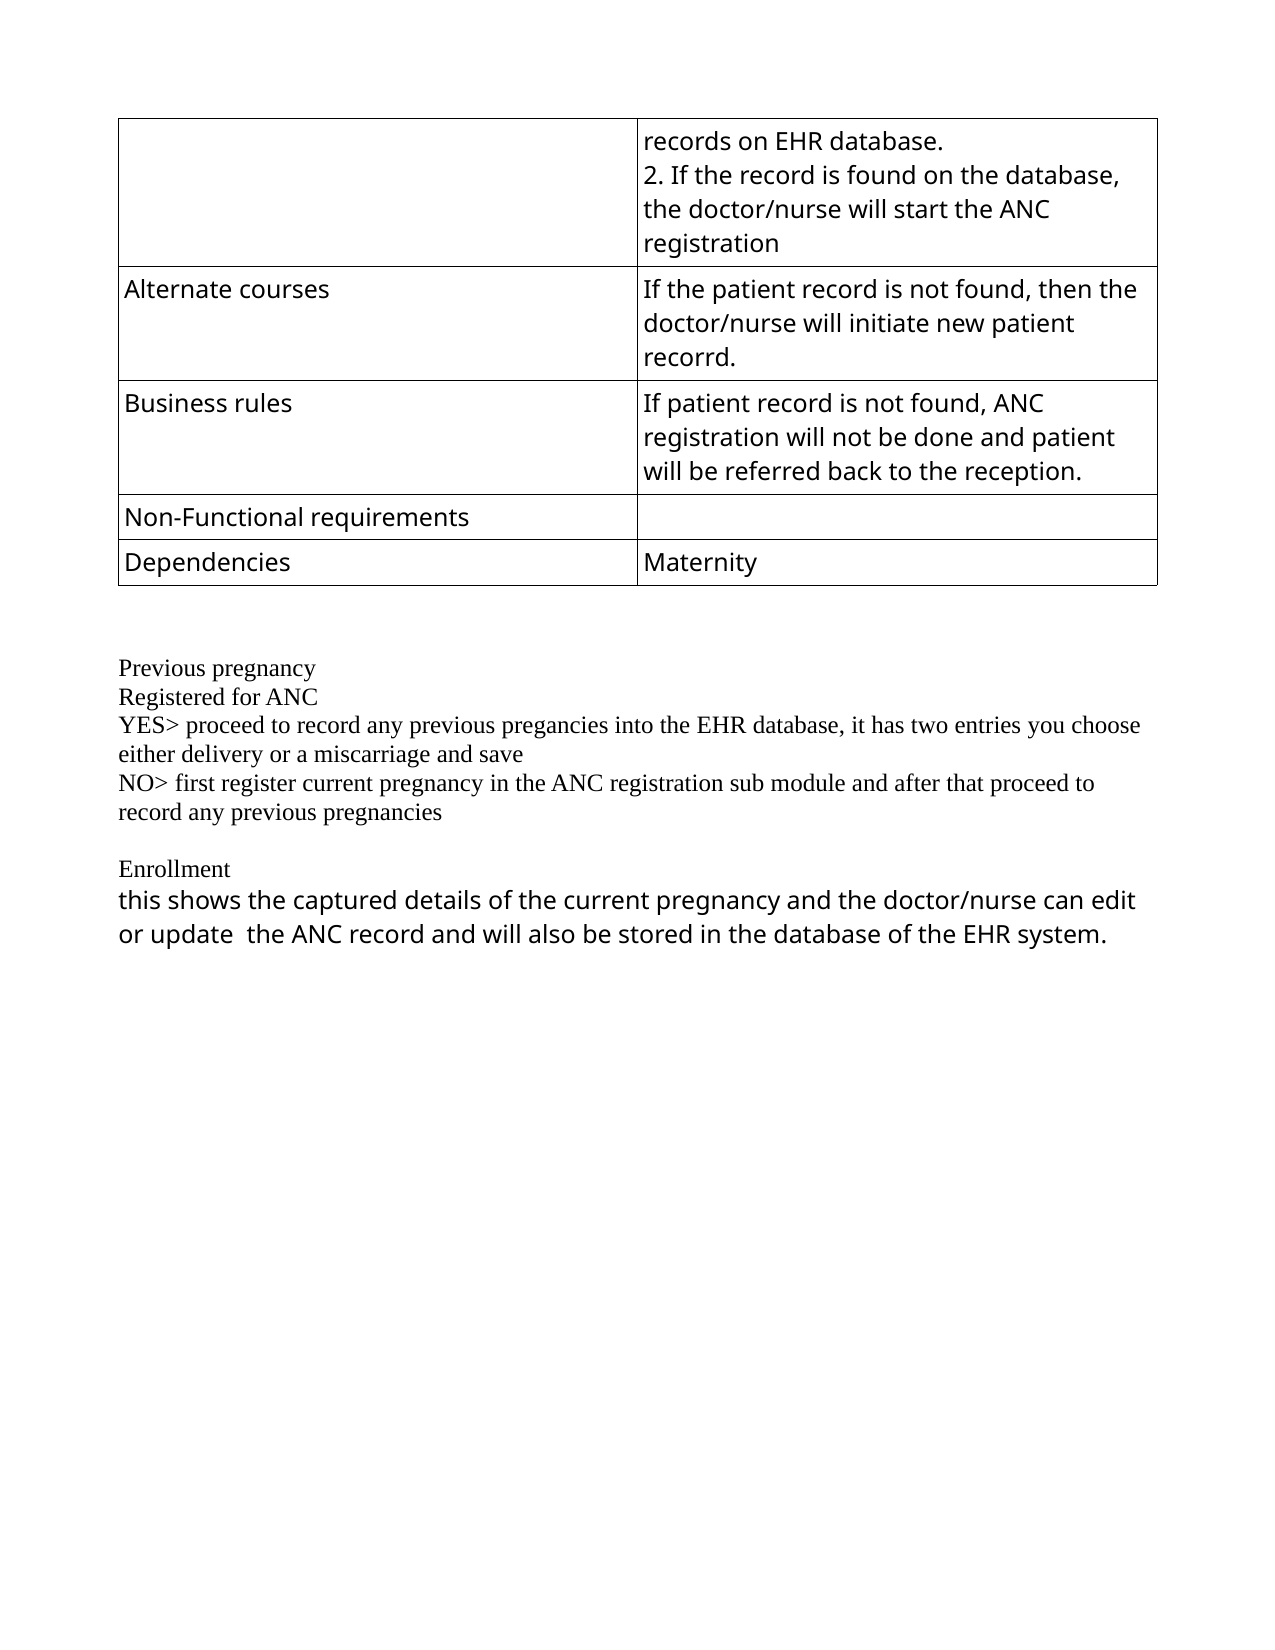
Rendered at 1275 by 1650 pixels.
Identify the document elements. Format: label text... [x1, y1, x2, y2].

table_cell If patient record is not found, ANC registration will not be done and patient will be referred back to the reception. [638, 381, 1157, 493]
text Enrollment [118, 854, 1157, 883]
table_cell [119, 119, 637, 266]
table_cell [638, 495, 1157, 539]
table_cell Non-Functional requirements [119, 495, 637, 539]
text Registered for ANC [118, 682, 1157, 710]
text NO> first register current pregnancy in the ANC registration sub module and after that proceed to record any previous pregnancies [118, 768, 1157, 825]
text this shows the captured details of the current pregnancy and the doctor/nurse can edit or update the ANC record and will also be stored in the database of the EHR system. [118, 883, 1157, 951]
text YES> proceed to record any previous pregancies into the EHR database, it has two entries you choose either delivery or a miscarriage and save [118, 710, 1157, 768]
table_cell Dependencies [119, 540, 637, 585]
table_cell Alternate courses [119, 267, 637, 380]
text Previous pregnancy [118, 653, 1157, 682]
table_cell Business rules [119, 381, 637, 493]
table_cell Maternity [638, 540, 1157, 585]
table_cell If the patient record is not found, then the doctor/nurse will initiate new patient recorrd. [638, 267, 1157, 380]
table_cell records on EHR database. 2. If the record is found on the database, the doctor/nurse will start the ANC registration [638, 119, 1157, 266]
